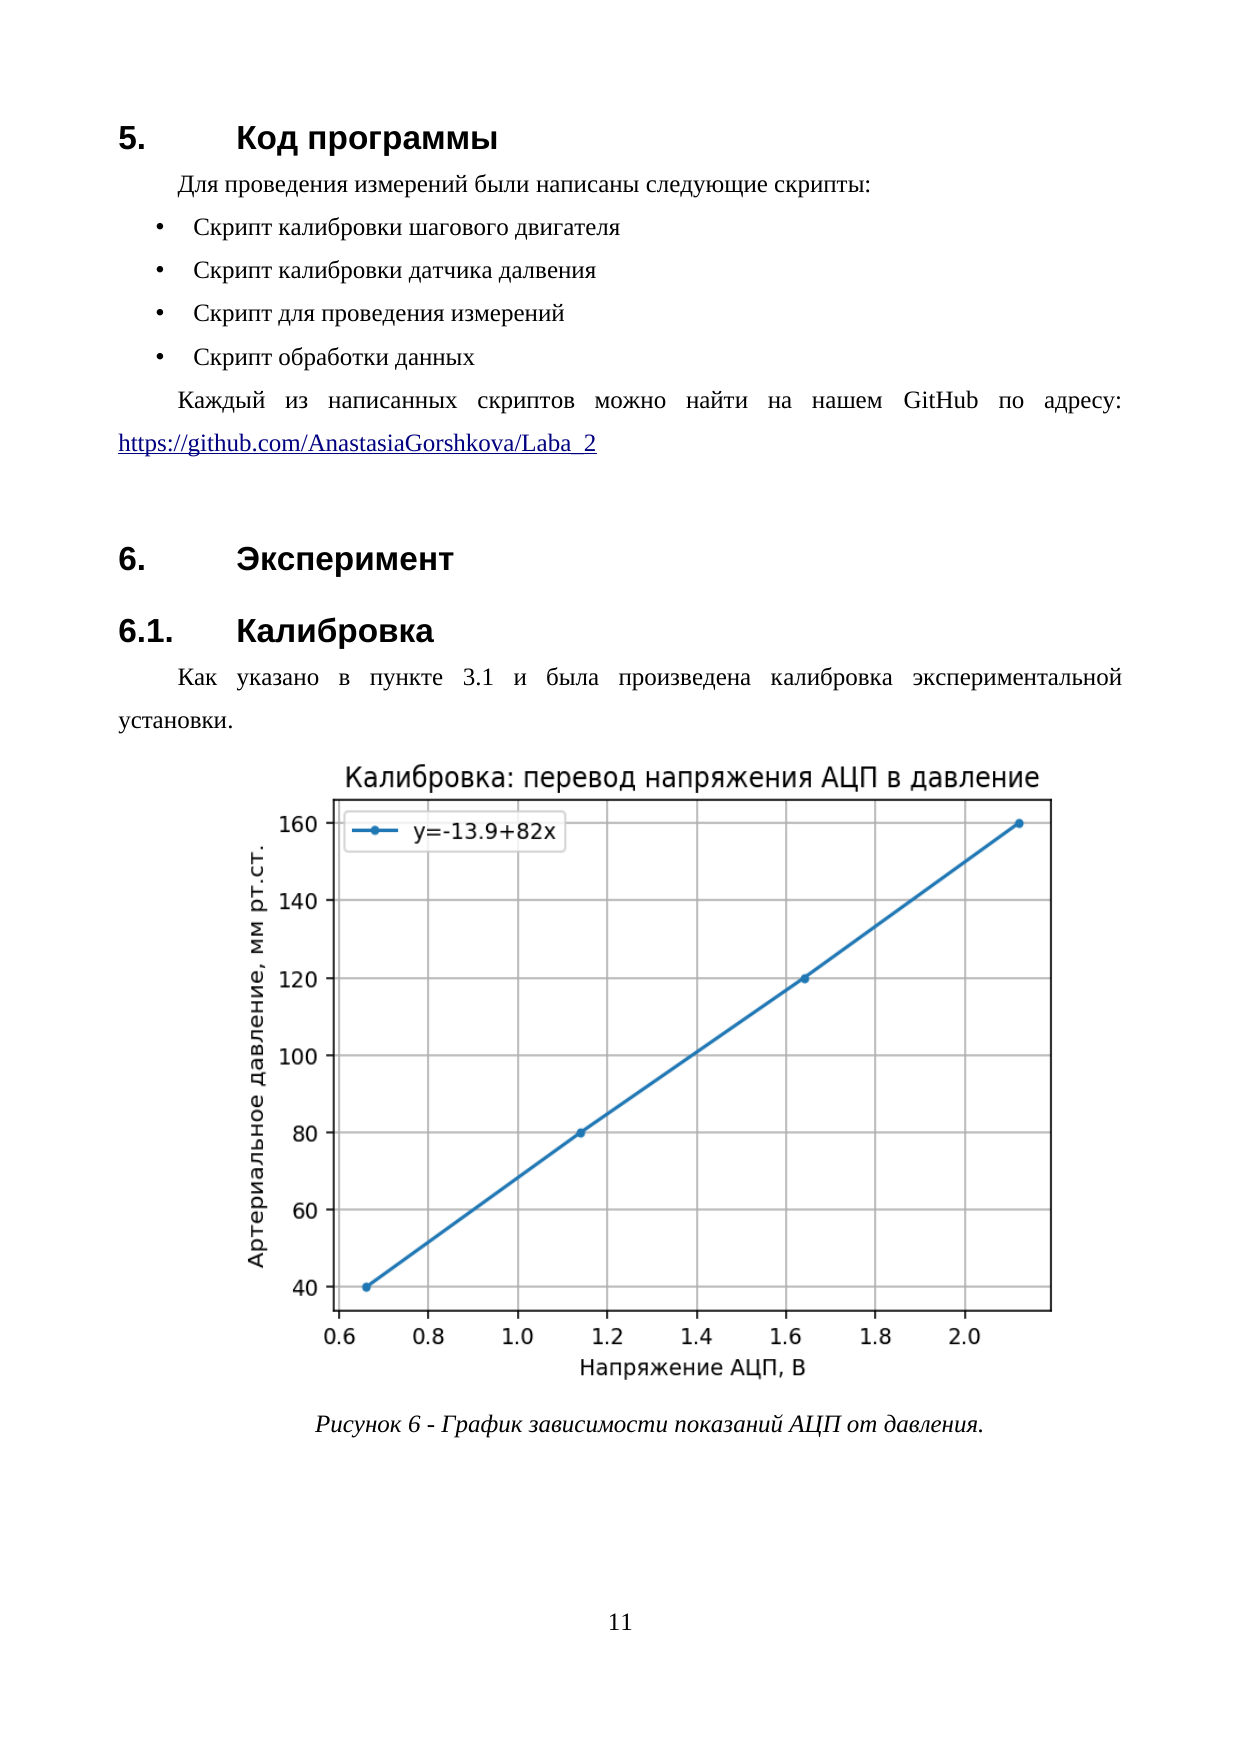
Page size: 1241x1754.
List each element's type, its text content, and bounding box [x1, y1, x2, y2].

subtitle Эксперимент [118, 539, 1122, 577]
text Каждый из написанных скриптов можно найти на нашем GitHub по адресу: https://github.com/AnastasiaGorshkova/Laba_2 [118, 385, 1122, 457]
list Скрипт калибровки шагового двигателя [156, 212, 1122, 241]
subtitle Код программы [118, 118, 1122, 157]
text Рисунок 6 - График зависимости показаний АЦП от давления. [118, 1409, 1122, 1438]
list Скрипт калибровки датчика далвения [156, 255, 1122, 284]
text Для проведения измерений были написаны следующие скрипты: [118, 169, 1122, 198]
subtitle Калибровка [118, 611, 1122, 649]
list Скрипт обработки данных [156, 342, 1122, 370]
text Как указано в пункте 3.1 и была произведена калибровка экспериментальной установки. [118, 662, 1122, 734]
list Скрипт для проведения измерений [156, 298, 1122, 327]
picture [233, 748, 1066, 1396]
